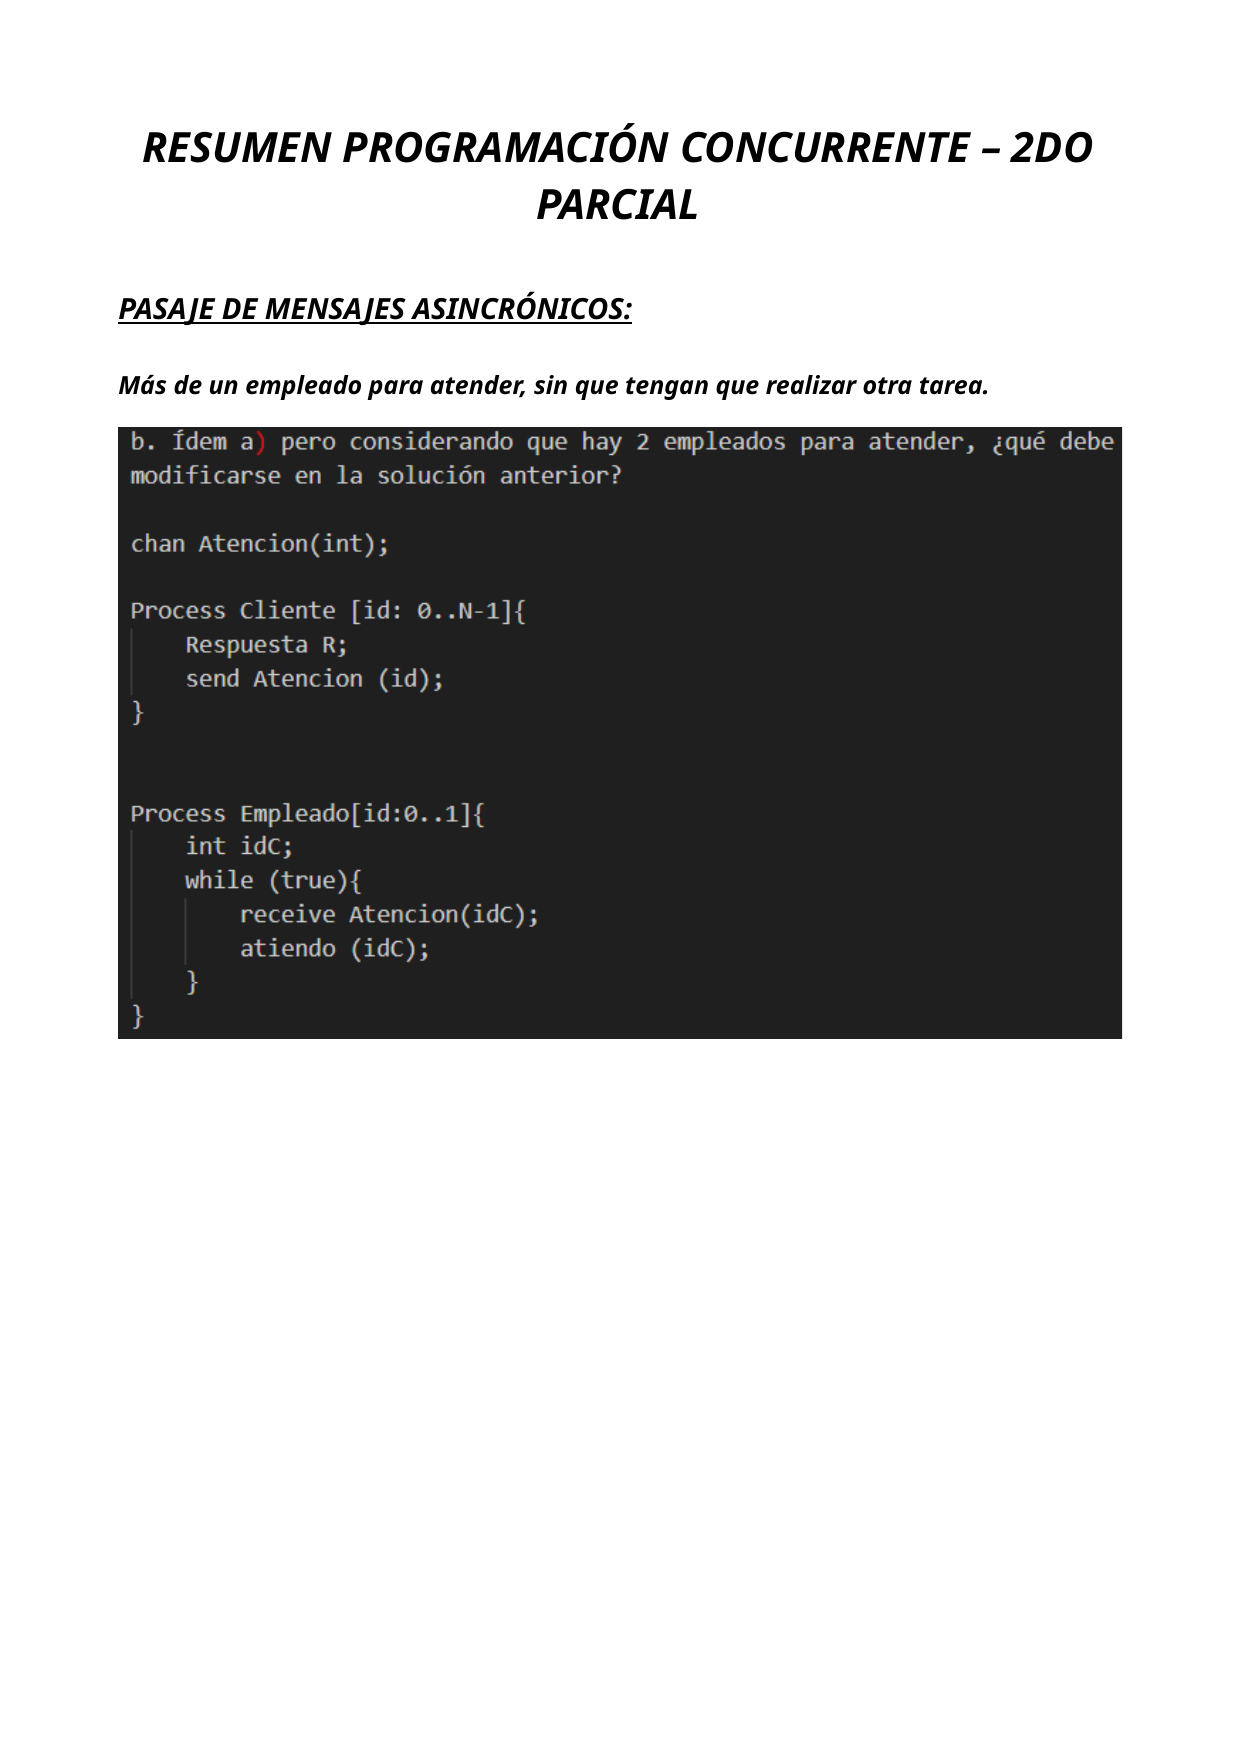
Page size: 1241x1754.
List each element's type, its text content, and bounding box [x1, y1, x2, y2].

text PASAJE DE MENSAJES ASINCRÓNICOS: [118, 288, 1122, 328]
picture [118, 427, 1123, 1039]
text RESUMEN PROGRAMACIÓN CONCURRENTE – 2DO PARCIAL [118, 118, 1122, 232]
text Más de un empleado para atender, sin que tengan que realizar otra tarea. [118, 368, 1122, 402]
